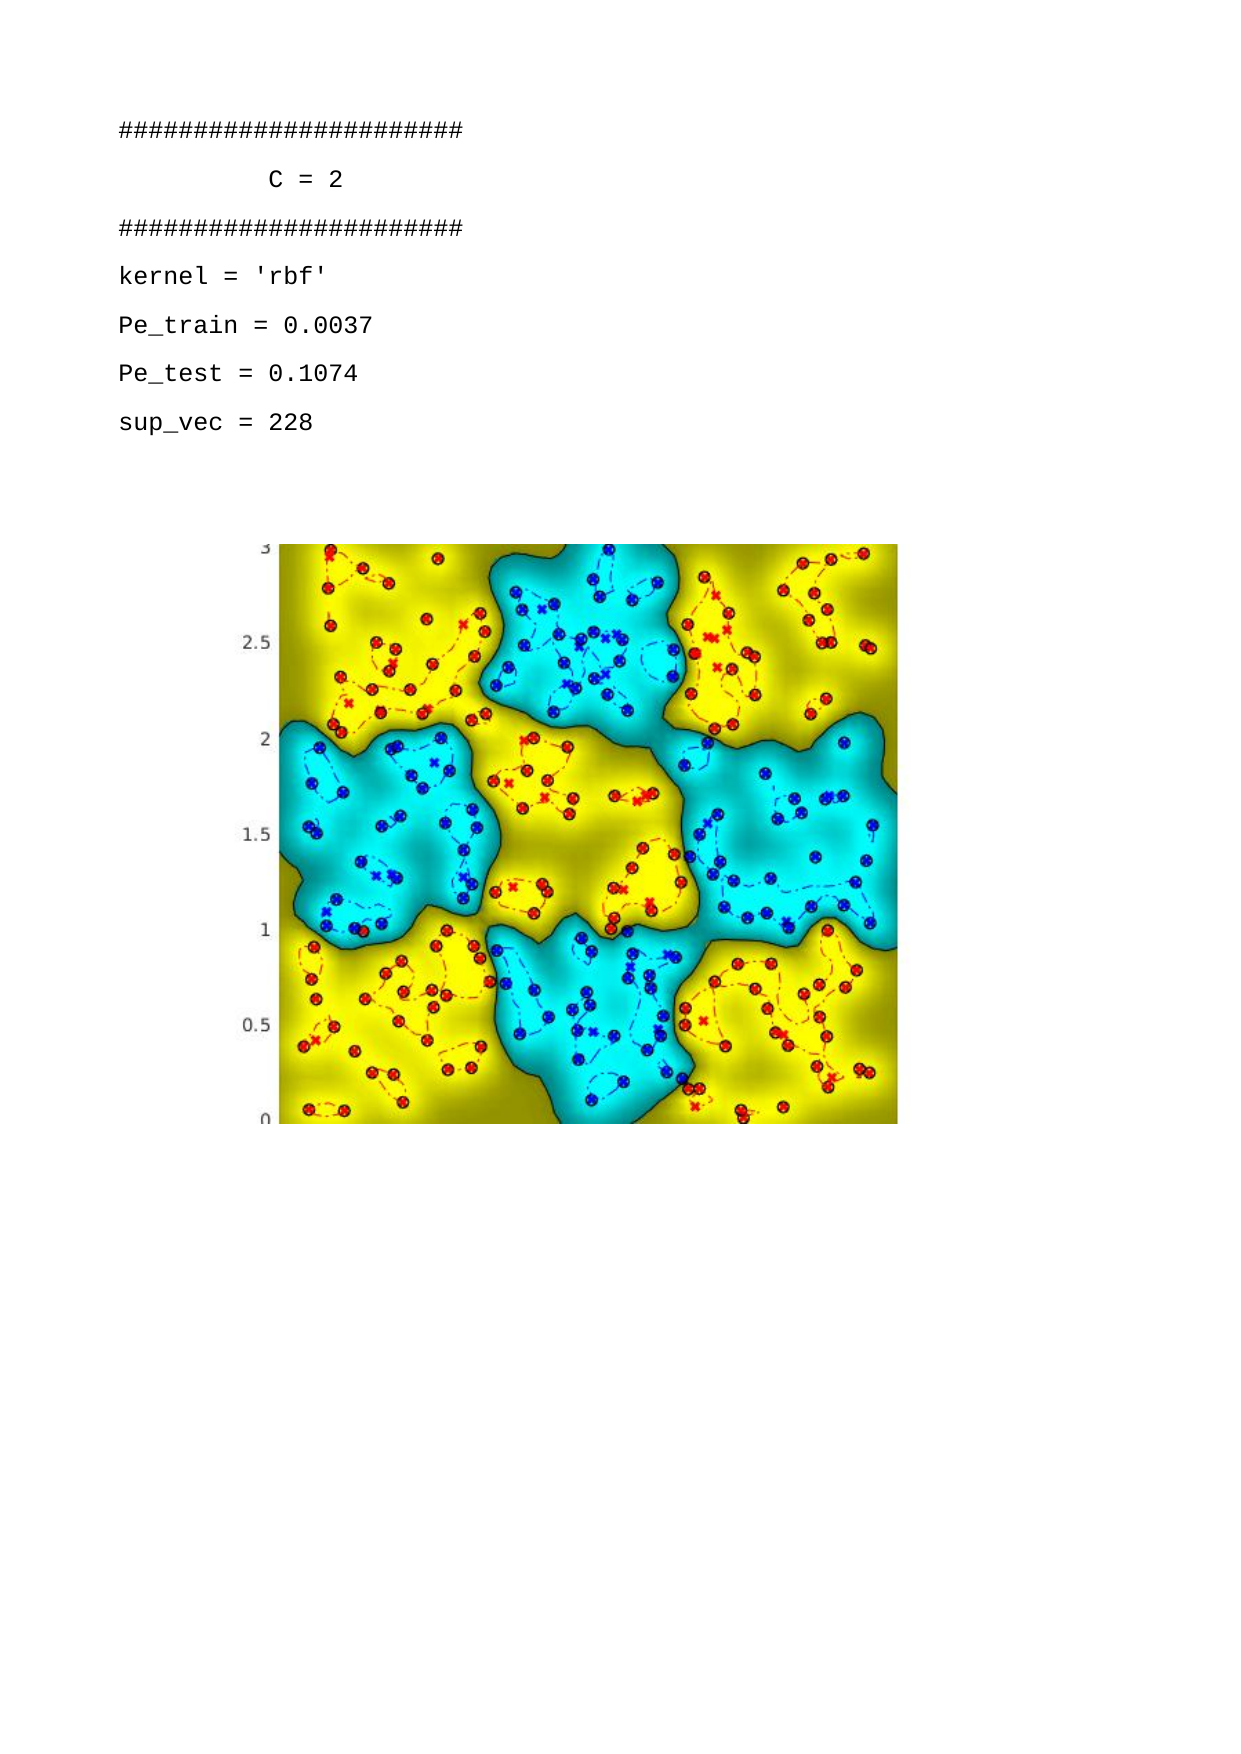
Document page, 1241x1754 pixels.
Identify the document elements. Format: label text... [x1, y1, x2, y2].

text Pe_test = 0.1074 [118, 361, 1122, 389]
picture [202, 544, 975, 1124]
text ####################### [118, 215, 1122, 243]
text C = 2 [118, 167, 1122, 195]
text kernel = 'rbf' [118, 264, 1122, 292]
text ####################### [118, 118, 1122, 146]
text Pe_train = 0.0037 [118, 312, 1122, 341]
text sup_vec = 228 [118, 409, 1122, 438]
